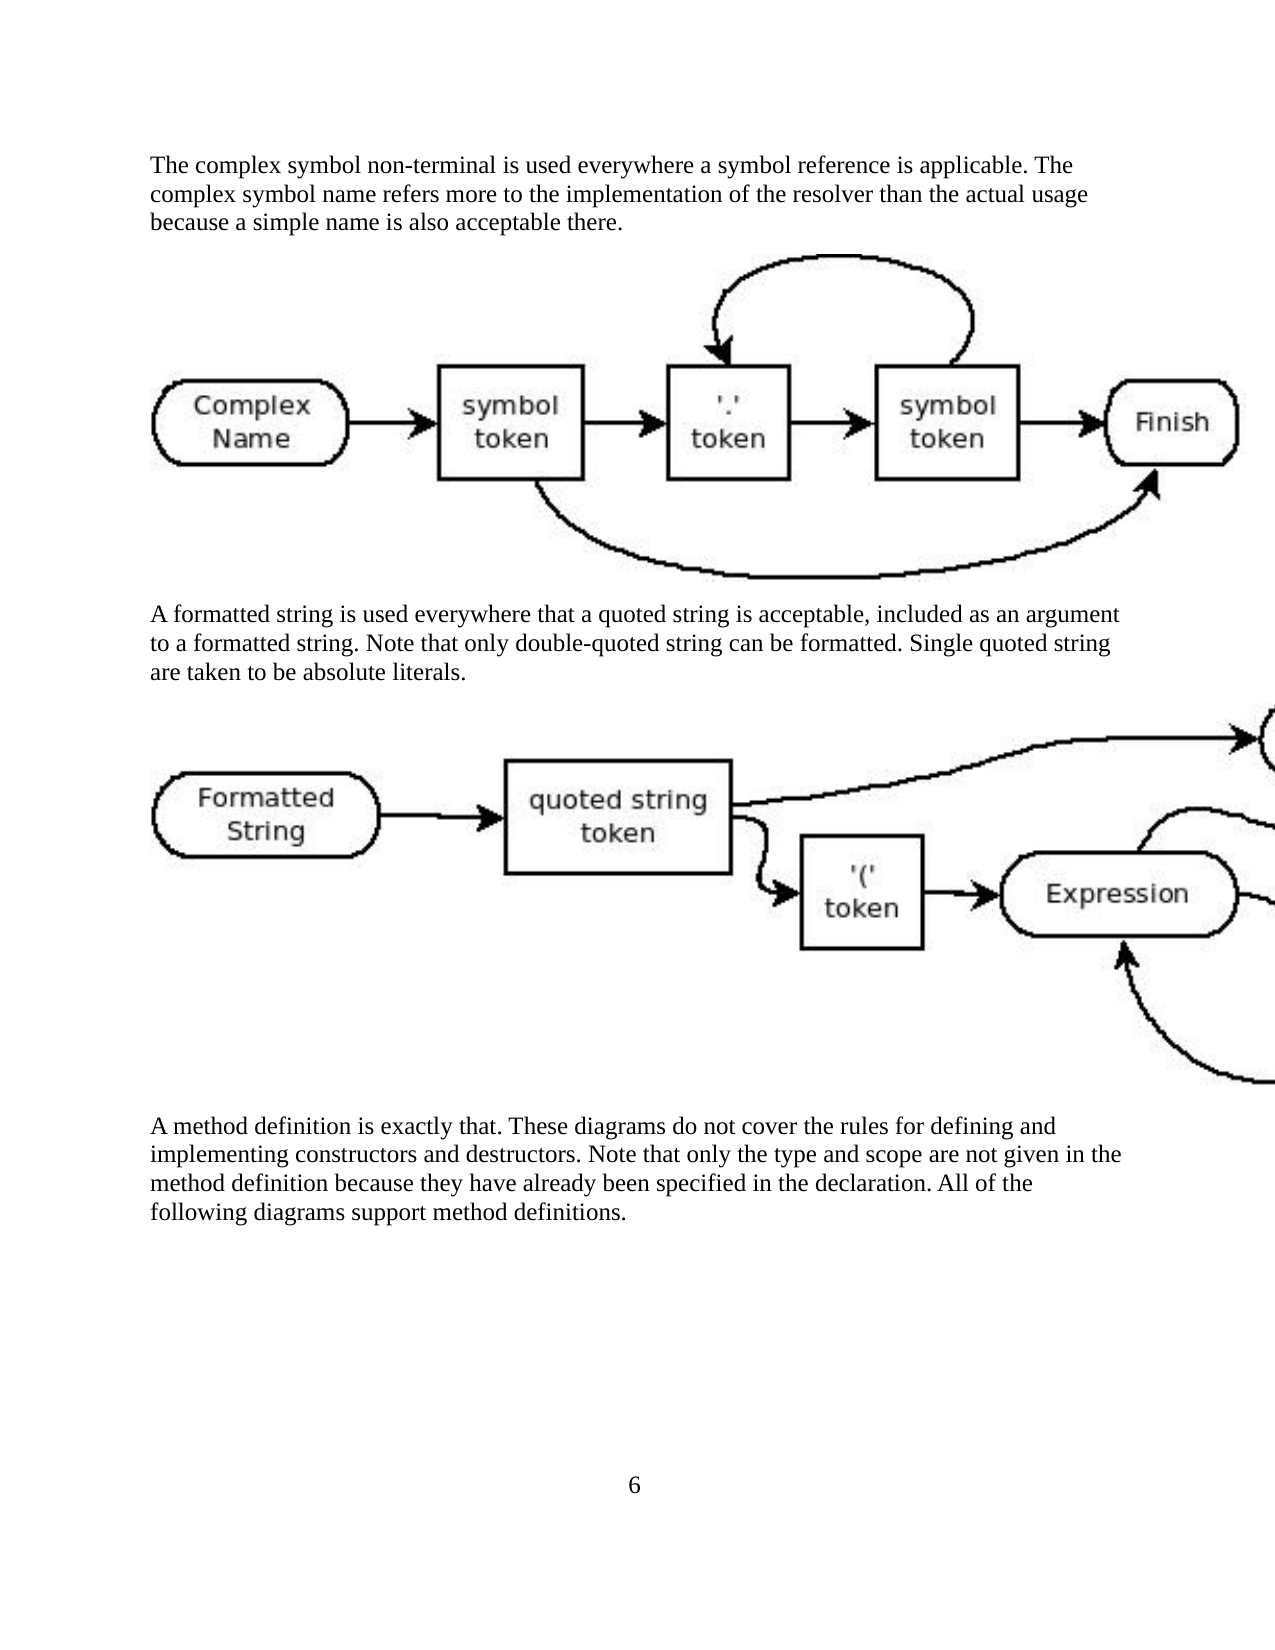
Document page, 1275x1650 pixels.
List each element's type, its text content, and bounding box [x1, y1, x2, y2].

picture [150, 703, 1275, 1093]
text A formatted string is used everywhere that a quoted string is acceptable, included as an argument to a formatted string. Note that only double-quoted string can be formatted. Single quoted string are taken to be absolute literals. [150, 599, 1125, 685]
text A method definition is exactly that. These diagrams do not cover the rules for defining and implementing constructors and destructors. Note that only the type and scope are not given in the method definition because they have already been specified in the declaration. All of the following diagrams support method definitions. [150, 1111, 1125, 1226]
text The complex symbol non-terminal is used everywhere a symbol reference is applicable. The complex symbol name refers more to the implementation of the resolver than the actual usage because a simple name is also acceptable there. [150, 150, 1125, 236]
picture [150, 254, 1246, 582]
